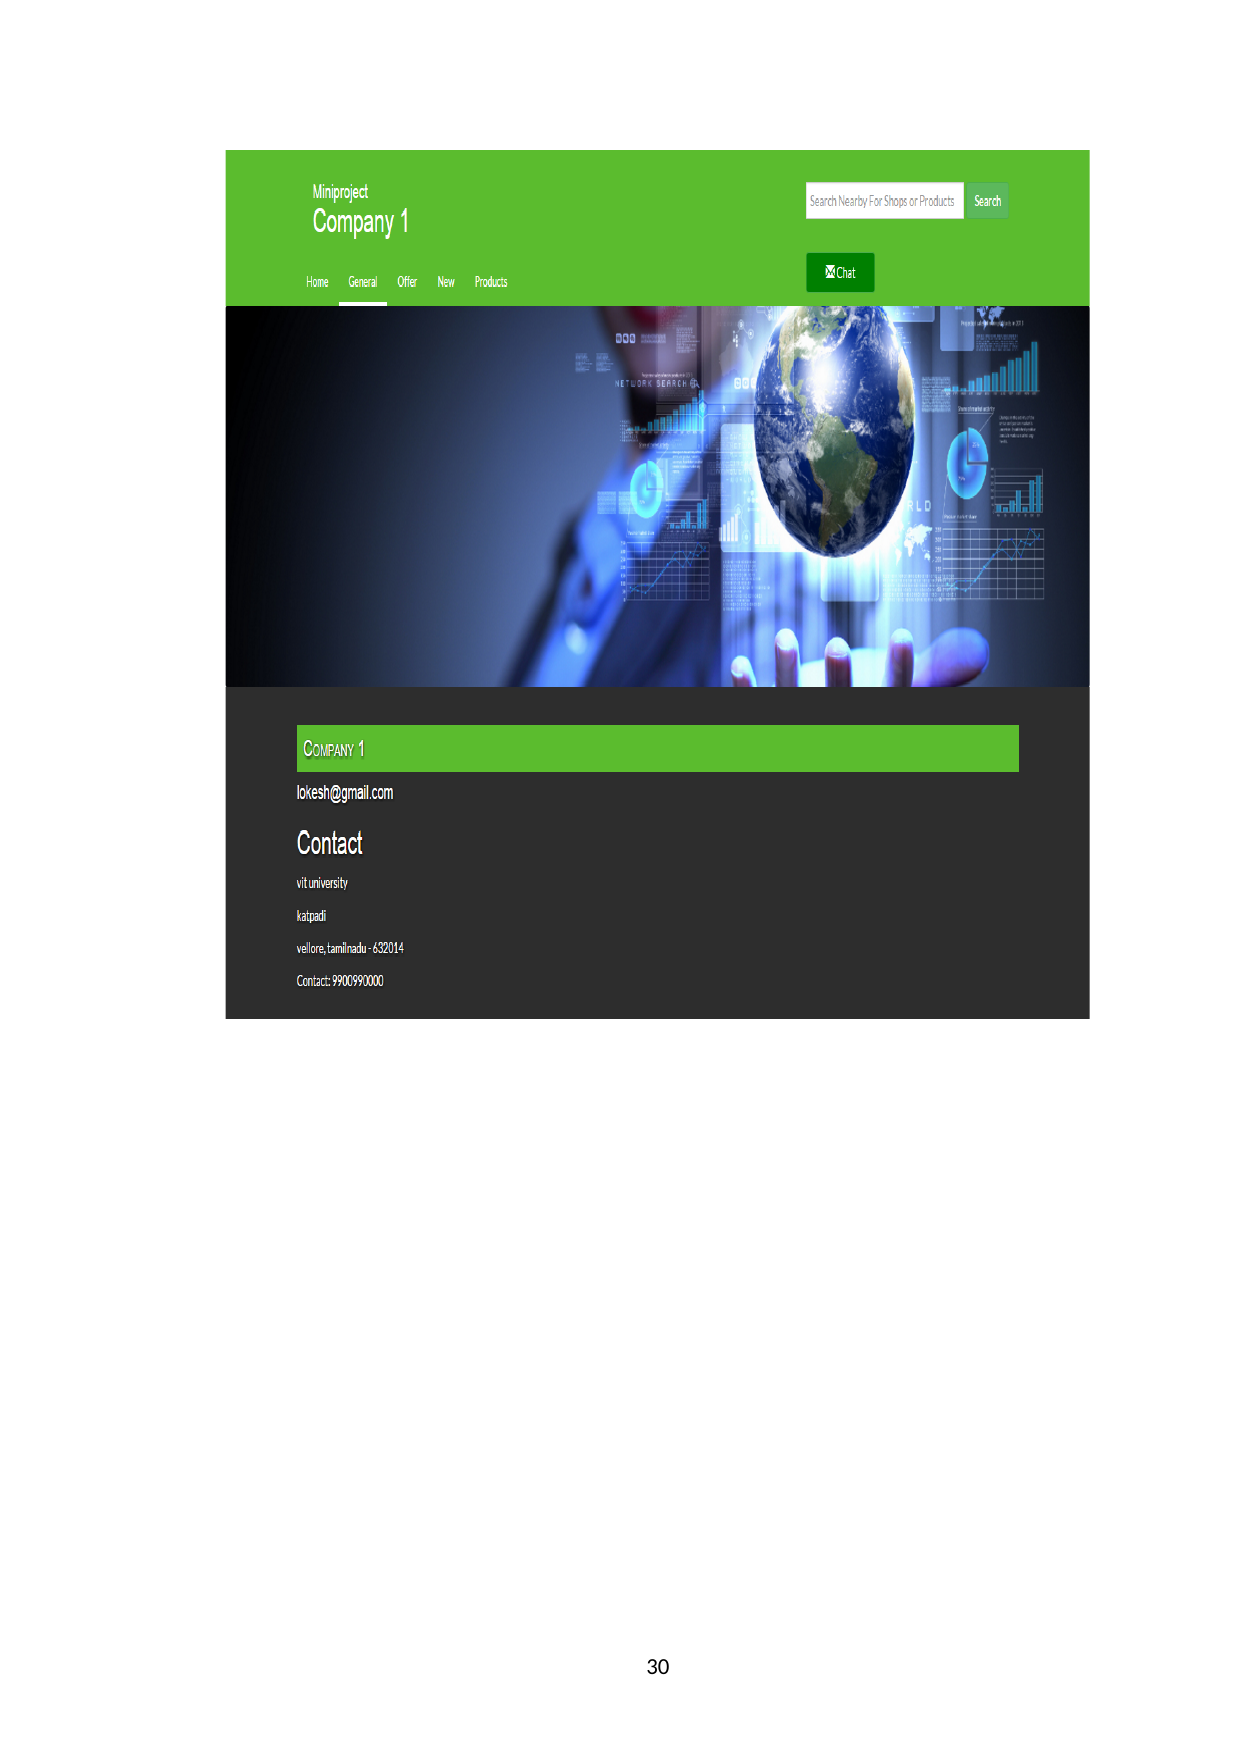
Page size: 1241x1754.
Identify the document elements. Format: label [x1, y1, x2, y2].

picture [225, 150, 1090, 1019]
